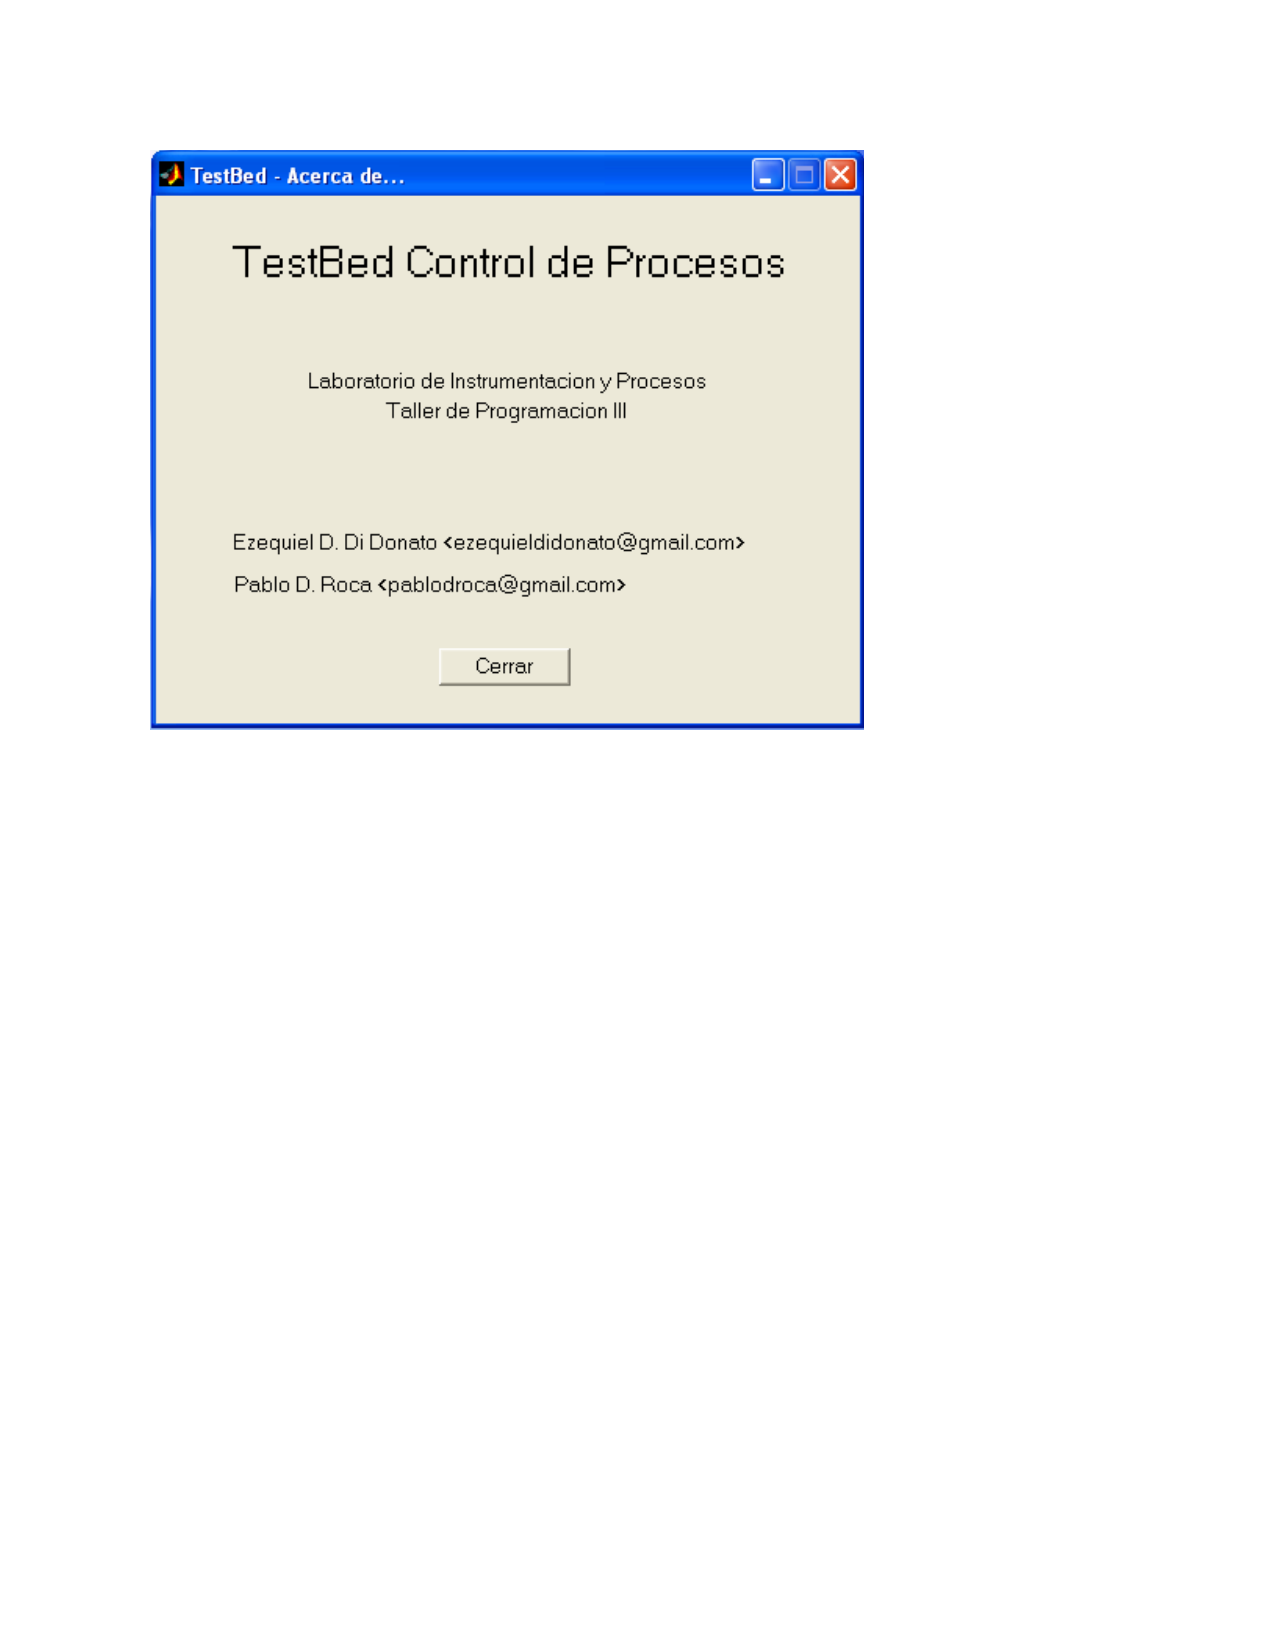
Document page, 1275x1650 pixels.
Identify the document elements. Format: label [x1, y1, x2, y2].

picture [150, 150, 864, 730]
